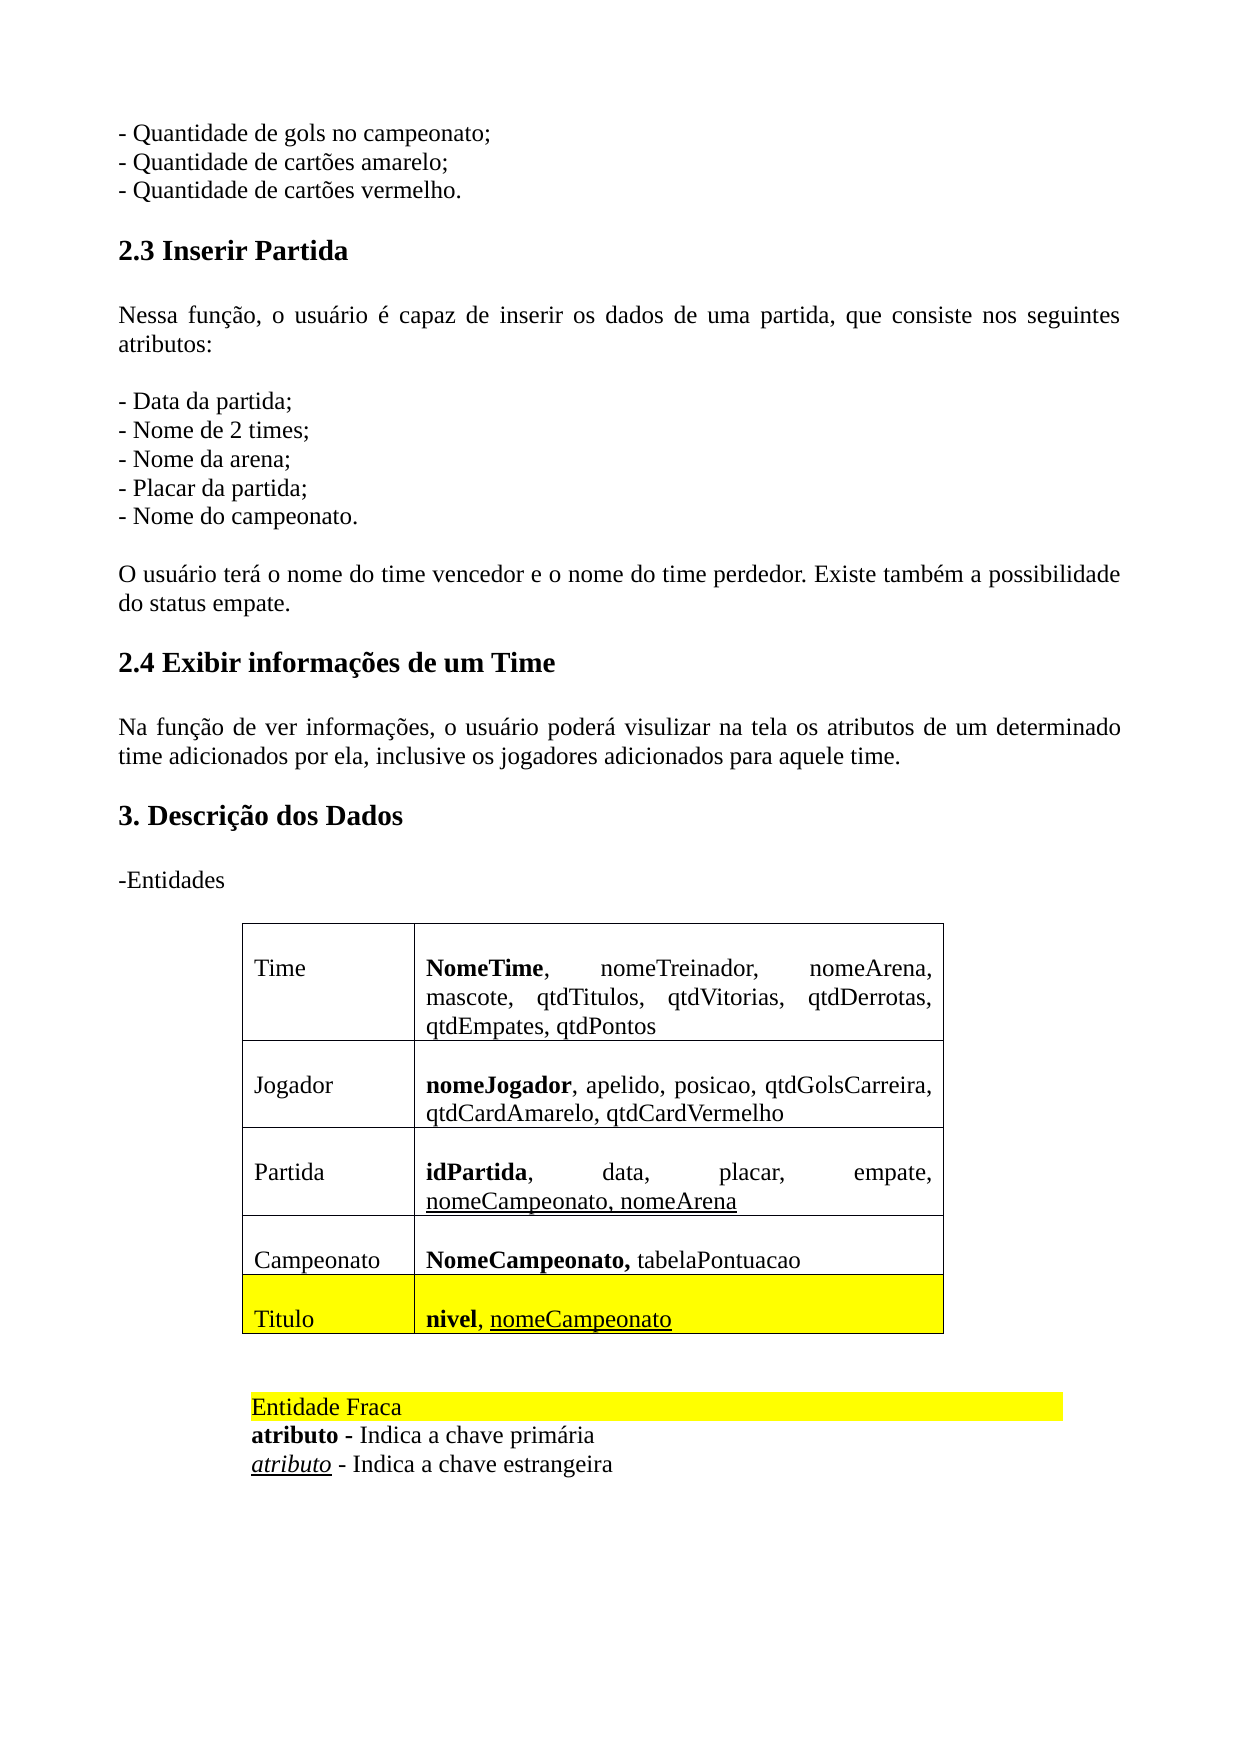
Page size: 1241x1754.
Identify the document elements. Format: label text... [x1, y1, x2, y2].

text 2.4 Exibir informações de um Time [118, 645, 1122, 679]
text 2.3 Inserir Partida [118, 233, 1122, 267]
text - Quantidade de gols no campeonato; [118, 118, 1122, 147]
table_cell Partida [243, 1128, 414, 1215]
text -Entidades [118, 866, 1122, 894]
table_cell nivel, nomeCampeonato [415, 1275, 943, 1333]
list atributo - Indica a chave estrangeira [251, 1449, 1122, 1478]
table_cell Jogador [243, 1041, 414, 1127]
text Nessa função, o usuário é capaz de inserir os dados de uma partida, que consiste nos seguintes atributos: [118, 300, 1122, 358]
text Na função de ver informações, o usuário poderá visulizar na tela os atributos de um determinado time adicionados por ela, inclusive os jogadores adicionados para aquele time. [118, 712, 1122, 770]
text - Nome da arena; [118, 444, 1122, 473]
table_cell Campeonato [243, 1216, 414, 1274]
text - Nome de 2 times; [118, 415, 1122, 444]
text - Placar da partida; [118, 473, 1122, 501]
list Entidade Fraca [251, 1392, 1063, 1421]
text 3. Descrição dos Dados [118, 798, 1122, 832]
list atributo - Indica a chave primária [251, 1421, 1122, 1449]
text O usuário terá o nome do time vencedor e o nome do time perdedor. Existe também a possibilidade do status empate. [118, 559, 1122, 616]
text - Quantidade de cartões amarelo; [118, 147, 1122, 176]
table_header NomeTime, nomeTreinador, nomeArena, mascote, qtdTitulos, qtdVitorias, qtdDerrotas, qtdEmpates, qtdPontos [415, 924, 943, 1039]
table_header Time [243, 924, 414, 1039]
table_cell idPartida, data, placar, empate, nomeCampeonato, nomeArena [415, 1128, 943, 1215]
table_cell NomeCampeonato, tabelaPontuacao [415, 1216, 943, 1274]
text - Nome do campeonato. [118, 501, 1122, 530]
table_cell Titulo [243, 1275, 414, 1333]
table_cell nomeJogador, apelido, posicao, qtdGolsCarreira, qtdCardAmarelo, qtdCardVermelho [415, 1041, 943, 1127]
text - Data da partida; [118, 386, 1122, 415]
text - Quantidade de cartões vermelho. [118, 176, 1122, 204]
